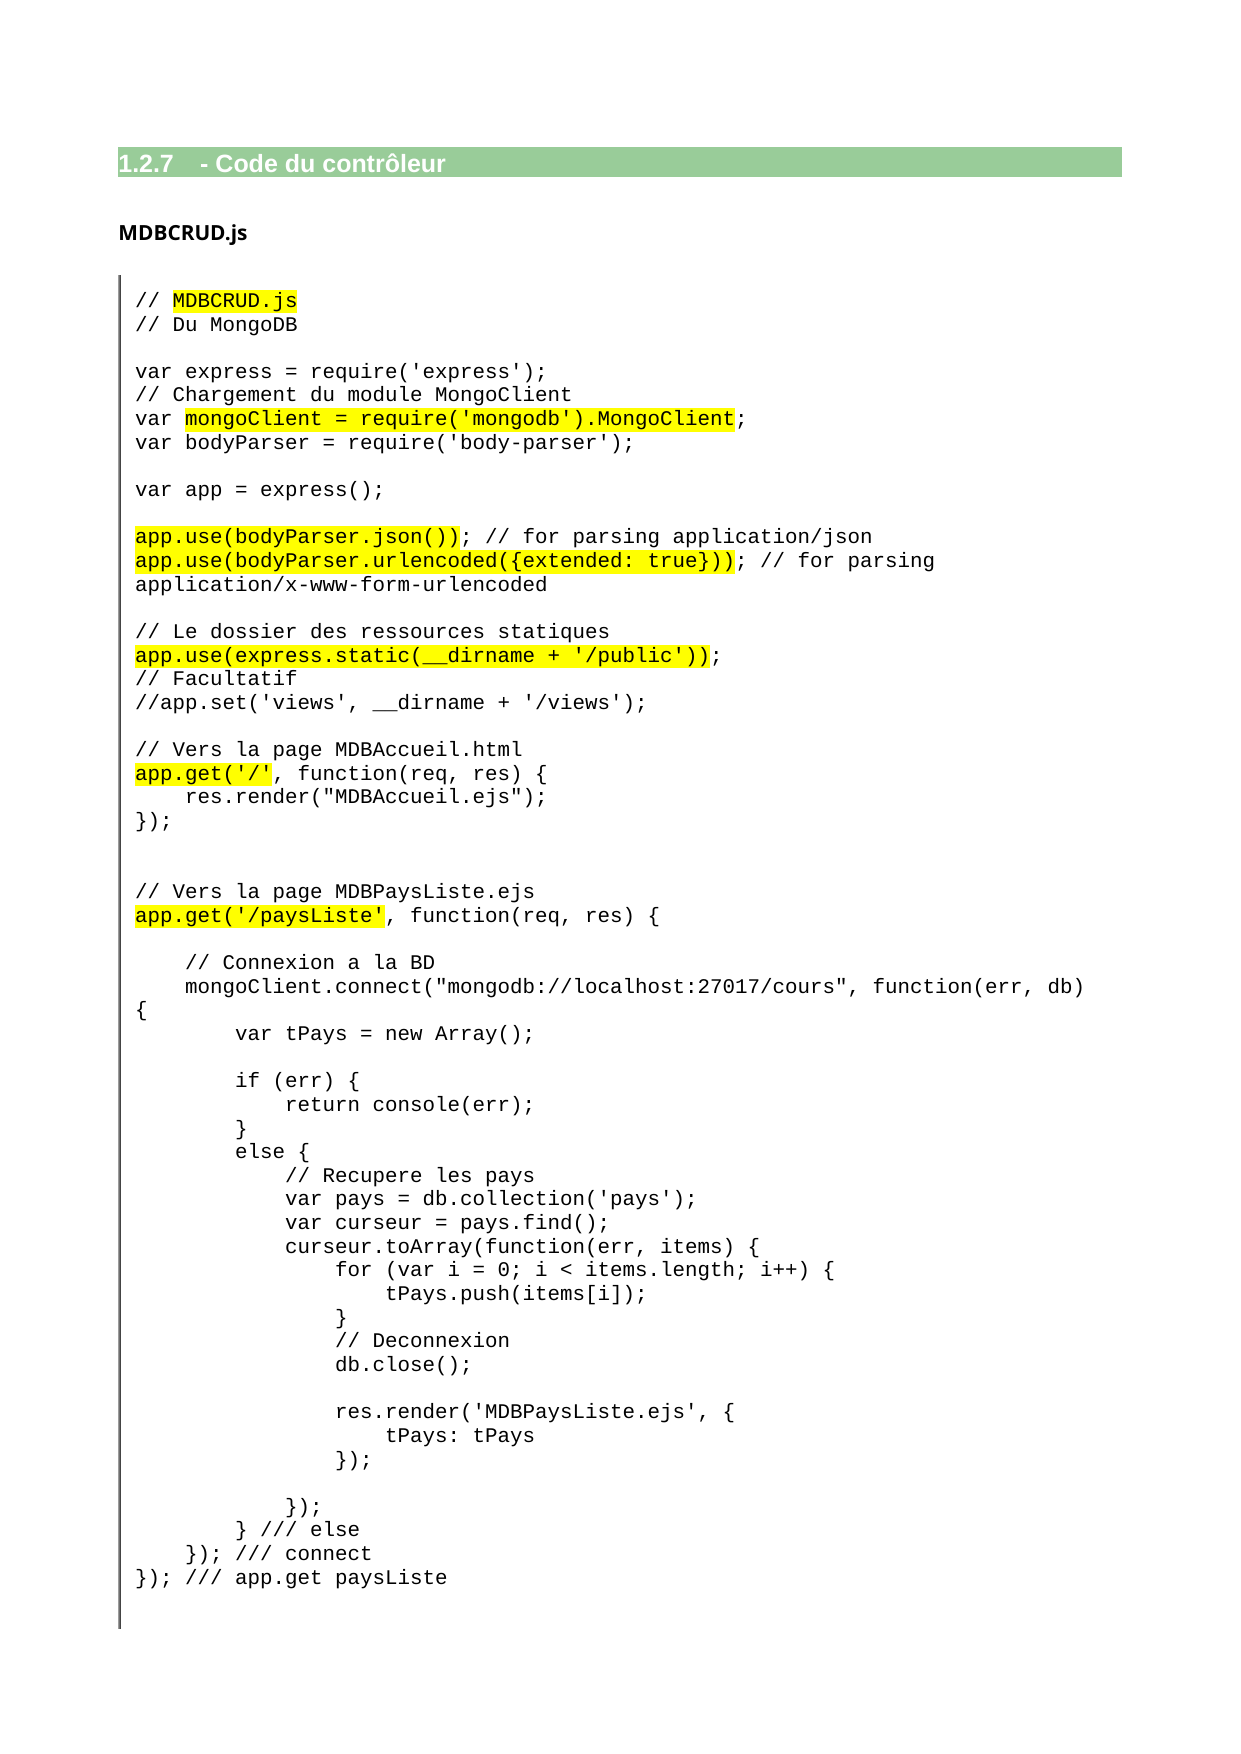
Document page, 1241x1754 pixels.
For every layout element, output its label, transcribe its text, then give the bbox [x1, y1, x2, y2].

text if (err) { [121, 1070, 1122, 1094]
text tPays: tPays [121, 1425, 1122, 1448]
text var tPays = new Array(); [121, 1023, 1122, 1047]
text // Facultatif [121, 668, 1122, 692]
text tPays.push(items[i]); [121, 1283, 1122, 1307]
text var curseur = pays.find(); [121, 1212, 1122, 1236]
text app.use(bodyParser.json()); // for parsing application/json [121, 526, 1122, 550]
text // Vers la page MDBAccueil.html [121, 739, 1122, 763]
text app.use(express.static(__dirname + '/public')); [121, 644, 1122, 668]
text }); /// connect [121, 1543, 1122, 1567]
text for (var i = 0; i < items.length; i++) { [121, 1259, 1122, 1283]
text }); /// app.get paysListe [121, 1567, 1122, 1590]
text } [121, 1307, 1122, 1330]
text //app.set('views', __dirname + '/views'); [121, 692, 1122, 716]
text }); [121, 1448, 1122, 1472]
text app.use(bodyParser.urlencoded({extended: true})); // for parsing application/x-www-form-urlencoded [121, 550, 1122, 597]
text res.render("MDBAccueil.ejs"); [121, 786, 1122, 810]
text var mongoClient = require('mongodb').MongoClient; [121, 408, 1122, 432]
text mongoClient.connect("mongodb://localhost:27017/cours", function(err, db) { [121, 976, 1122, 1023]
text } /// else [121, 1519, 1122, 1543]
text app.get('/', function(req, res) { [121, 763, 1122, 786]
text // Recupere les pays [121, 1165, 1122, 1188]
text res.render('MDBPaysListe.ejs', { [121, 1401, 1122, 1425]
text MDBCRUD.js [118, 218, 1122, 247]
text // Connexion a la BD [121, 952, 1122, 976]
text var app = express(); [121, 479, 1122, 503]
text var bodyParser = require('body-parser'); [121, 432, 1122, 455]
text // Du MongoDB [121, 313, 1122, 337]
text curseur.toArray(function(err, items) { [121, 1236, 1122, 1259]
text }); [121, 810, 1122, 834]
text app.get('/paysListe', function(req, res) { [121, 905, 1122, 928]
text // MDBCRUD.js [121, 275, 1122, 313]
subtitle - Code du contrôleur [118, 149, 1122, 177]
text // Chargement du module MongoClient [121, 384, 1122, 408]
text }); [121, 1496, 1122, 1519]
text // Deconnexion [121, 1330, 1122, 1354]
text // Vers la page MDBPaysListe.ejs [121, 881, 1122, 905]
text } [121, 1117, 1122, 1141]
text var express = require('express'); [121, 361, 1122, 384]
text db.close(); [121, 1354, 1122, 1378]
text // Le dossier des ressources statiques [121, 621, 1122, 644]
text else { [121, 1141, 1122, 1165]
text var pays = db.collection('pays'); [121, 1188, 1122, 1212]
text return console(err); [121, 1094, 1122, 1117]
